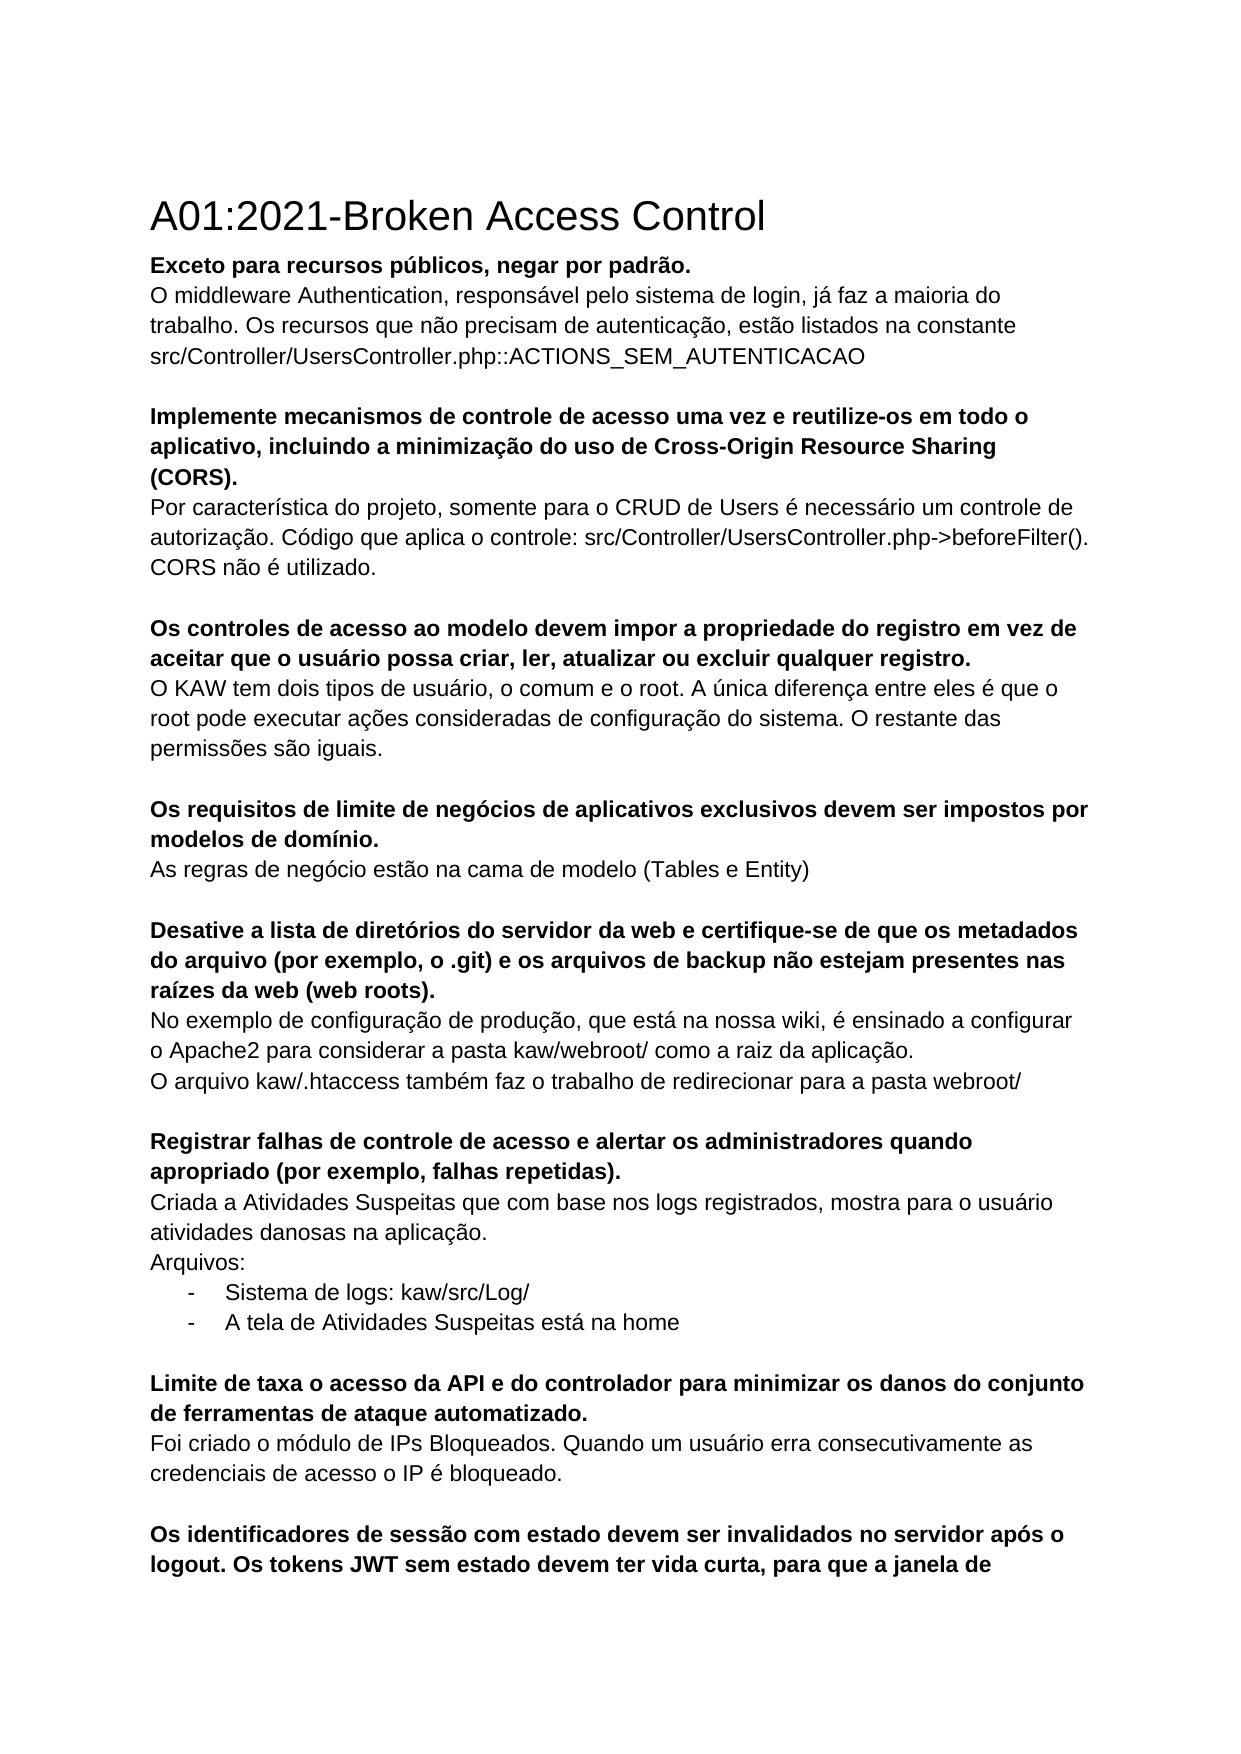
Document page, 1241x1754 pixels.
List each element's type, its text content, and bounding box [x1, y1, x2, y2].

text O middleware Authentication, responsável pelo sistema de login, já faz a maioria do trabalho. Os recursos que não precisam de autenticação, estão listados na constante src/Controller/UsersController.php::ACTIONS_SEM_AUTENTICACAO [150, 282, 1090, 369]
text Exceto para recursos públicos, negar por padrão. [150, 252, 1090, 278]
text CORS não é utilizado. [150, 554, 1090, 581]
list Sistema de logs: kaw/src/Log/ [187, 1279, 1090, 1306]
text Por característica do projeto, somente para o CRUD de Users é necessário um controle de autorização. Código que aplica o controle: src/Controller/UsersController.php->beforeFilter(). [150, 494, 1090, 550]
text Implemente mecanismos de controle de acesso uma vez e reutilize-os em todo o aplicativo, incluindo a minimização do uso de Cross-Origin Resource Sharing (CORS). [150, 403, 1090, 490]
text Criada a Atividades Suspeitas que com base nos logs registrados, mostra para o usuário atividades danosas na aplicação. [150, 1188, 1090, 1245]
text Os controles de acesso ao modelo devem impor a propriedade do registro em vez de aceitar que o usuário possa criar, ler, atualizar ou excluir qualquer registro. [150, 614, 1090, 671]
text Desative a lista de diretórios do servidor da web e certifique-se de que os metadados do arquivo (por exemplo, o .git) e os arquivos de backup não estejam presentes nas raízes da web (web roots). [150, 917, 1090, 1003]
subtitle A01:2021-Broken Access Control [150, 192, 1090, 239]
text No exemplo de configuração de produção, que está na nossa wiki, é ensinado a configurar o Apache2 para considerar a pasta kaw/webroot/ como a raiz da aplicação. [150, 1007, 1090, 1064]
text Foi criado o módulo de IPs Bloqueados. Quando um usuário erra consecutivamente as credenciais de acesso o IP é bloqueado. [150, 1430, 1090, 1487]
text Registrar falhas de controle de acesso e alertar os administradores quando apropriado (por exemplo, falhas repetidas). [150, 1128, 1090, 1185]
text Arquivos: [150, 1249, 1090, 1275]
text O KAW tem dois tipos de usuário, o comum e o root. A única diferença entre eles é que o root pode executar ações consideradas de configuração do sistema. O restante das permissões são iguais. [150, 675, 1090, 762]
list A tela de Atividades Suspeitas está na home [187, 1309, 1090, 1336]
text Os requisitos de limite de negócios de aplicativos exclusivos devem ser impostos por modelos de domínio. [150, 796, 1090, 852]
text O arquivo kaw/.htaccess também faz o trabalho de redirecionar para a pasta webroot/ [150, 1068, 1090, 1094]
text Limite de taxa o acesso da API e do controlador para minimizar os danos do conjunto de ferramentas de ataque automatizado. [150, 1370, 1090, 1426]
text Os identificadores de sessão com estado devem ser invalidados no servidor após o logout. Os tokens JWT sem estado devem ter vida curta, para que a janela de [150, 1521, 1090, 1577]
text As regras de negócio estão na cama de modelo (Tables e Entity) [150, 856, 1090, 883]
